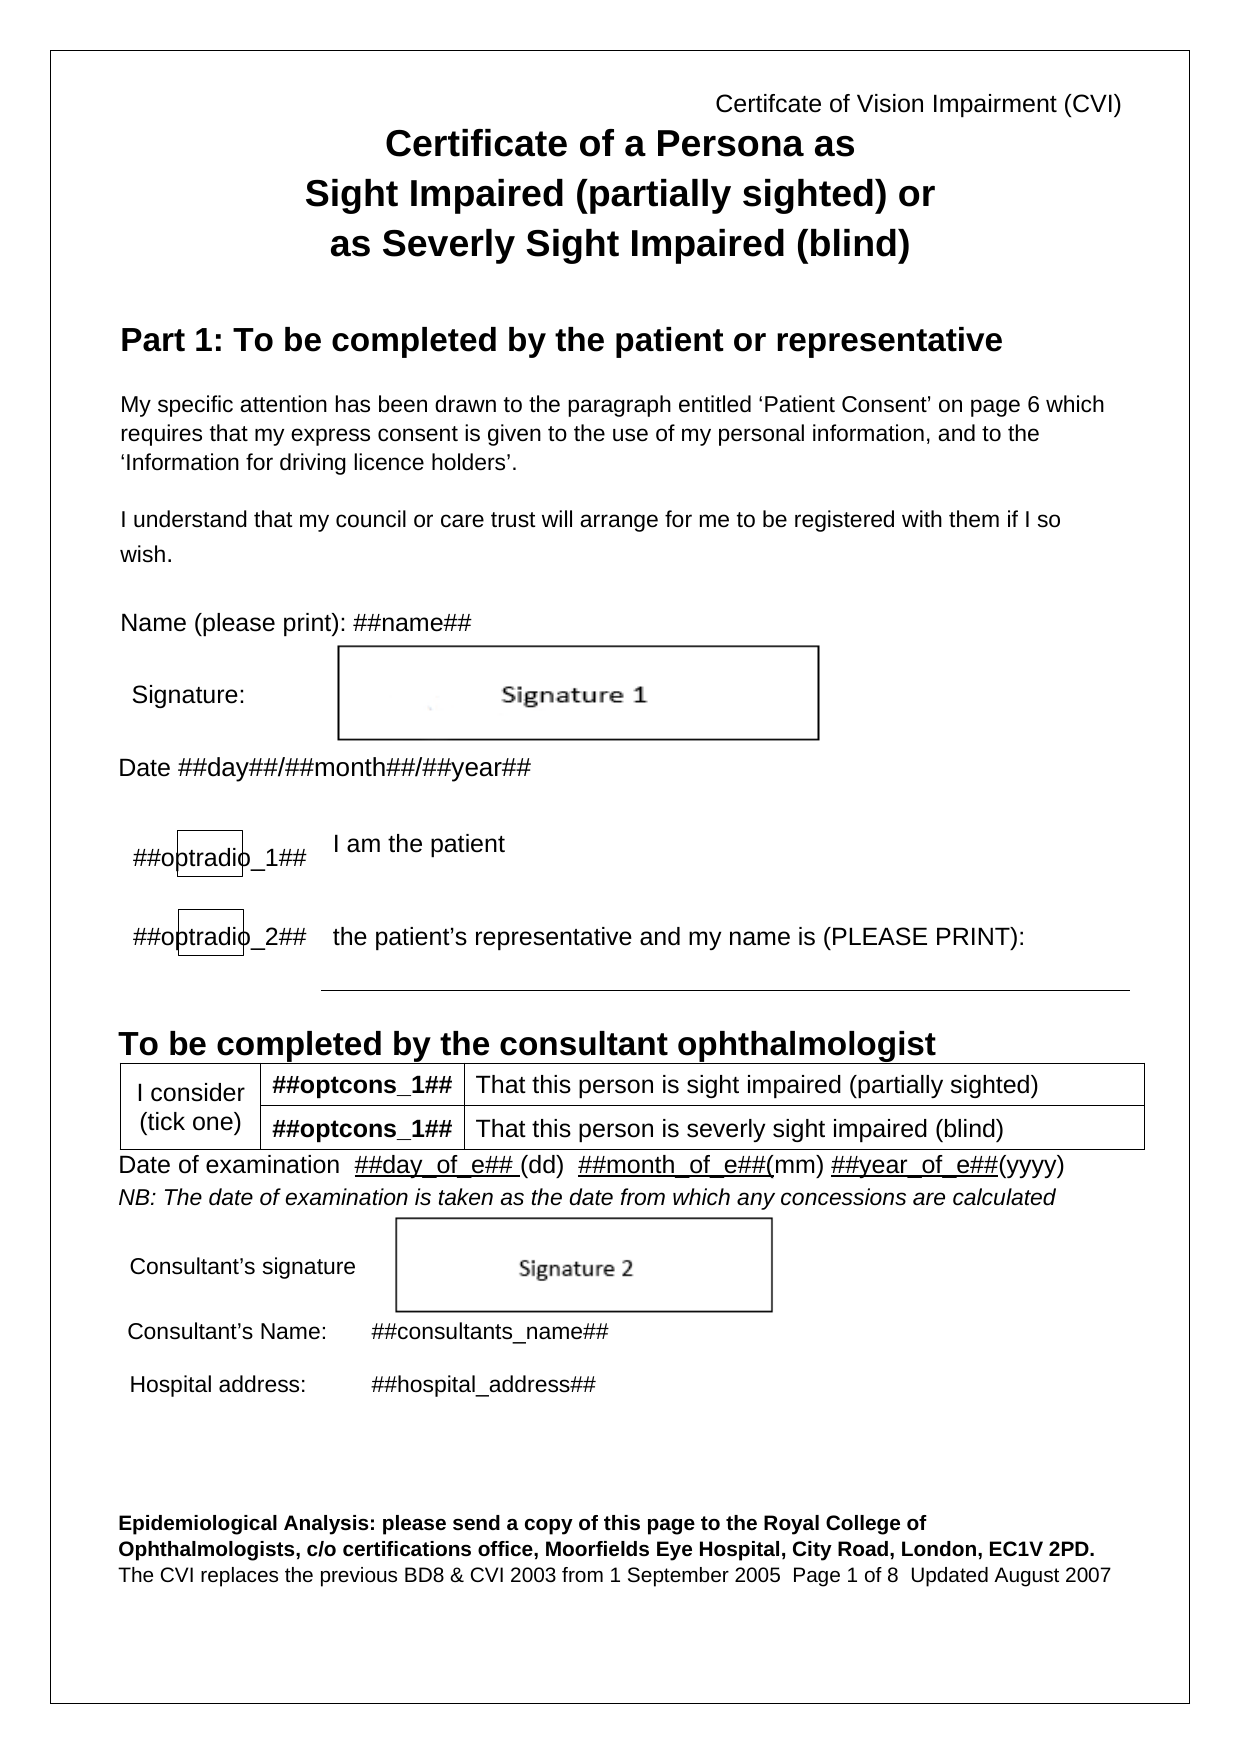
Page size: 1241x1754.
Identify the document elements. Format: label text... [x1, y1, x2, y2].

table_header [380, 1214, 391, 1318]
table_cell ##optradio_2## [118, 884, 321, 989]
text Epidemiological Analysis: please send a copy of this page to the Royal College of Ophthalmologists, c/o certifications office, Moorfields Eye Hospital, City Road, London, EC1V 2PD. [118, 1511, 1112, 1561]
table_cell the patient’s representative and my name is (PLEASE PRINT): [321, 884, 1130, 989]
table_header Consultant’s Name: [118, 1318, 360, 1371]
table_header Consultant’s signature [118, 1214, 380, 1318]
text The CVI replaces the previous BD8 & CVI 2003 from 1 September 2005 Page 1 of 8 Updated August 2007 [118, 1563, 1122, 1587]
table_cell ##hospital_address## [360, 1371, 1122, 1424]
text My specific attention has been drawn to the paragraph entitled ‘Patient Consent’ on page 6 which requires that my express consent is given to the use of my personal information, and to the ‘Information for driving licence holders’. [120, 391, 1114, 476]
table_header ##consultants_name## [360, 1318, 1122, 1371]
text NB: The date of examination is taken as the date from which any concessions are calculated [118, 1183, 1122, 1210]
table_cell That this person is severly sight impaired (blind) [465, 1106, 1144, 1149]
table_header [321, 642, 1080, 752]
table_header I am the patient [321, 803, 1130, 883]
text Part 1: To be completed by the patient or representative [120, 320, 1122, 358]
text To be completed by the consultant ophthalmologist [118, 1024, 1122, 1062]
table_cell Hospital address: [118, 1371, 360, 1424]
text Date of examination ##day_of_e## (dd) ##month_of_e##(mm) ##year_of_e##(yyyy) [118, 1150, 1122, 1179]
table_cell ##optcons_1## [261, 1106, 464, 1149]
text Certifcate of Vision Impairment (CVI) [118, 89, 1122, 117]
table_header ##optcons_1## [261, 1064, 464, 1105]
table_header I consider (tick one) [121, 1064, 260, 1149]
table_header ##optradio_1## [118, 803, 321, 883]
text Certificate of a Persona as [118, 122, 1122, 165]
text Sight Impaired (partially sighted) or [118, 171, 1122, 214]
text I understand that my council or care trust will arrange for me to be registered with them if I so wish. [120, 506, 1082, 567]
text as Severly Sight Impaired (blind) [118, 221, 1122, 264]
text Date ##day##/##month##/##year## [118, 752, 1122, 782]
table_header [784, 1214, 1078, 1318]
table_header That this person is sight impaired (partially sighted) [465, 1064, 1144, 1105]
table_header Signature: [120, 642, 321, 752]
text Name (please print): ##name## [120, 607, 1082, 636]
